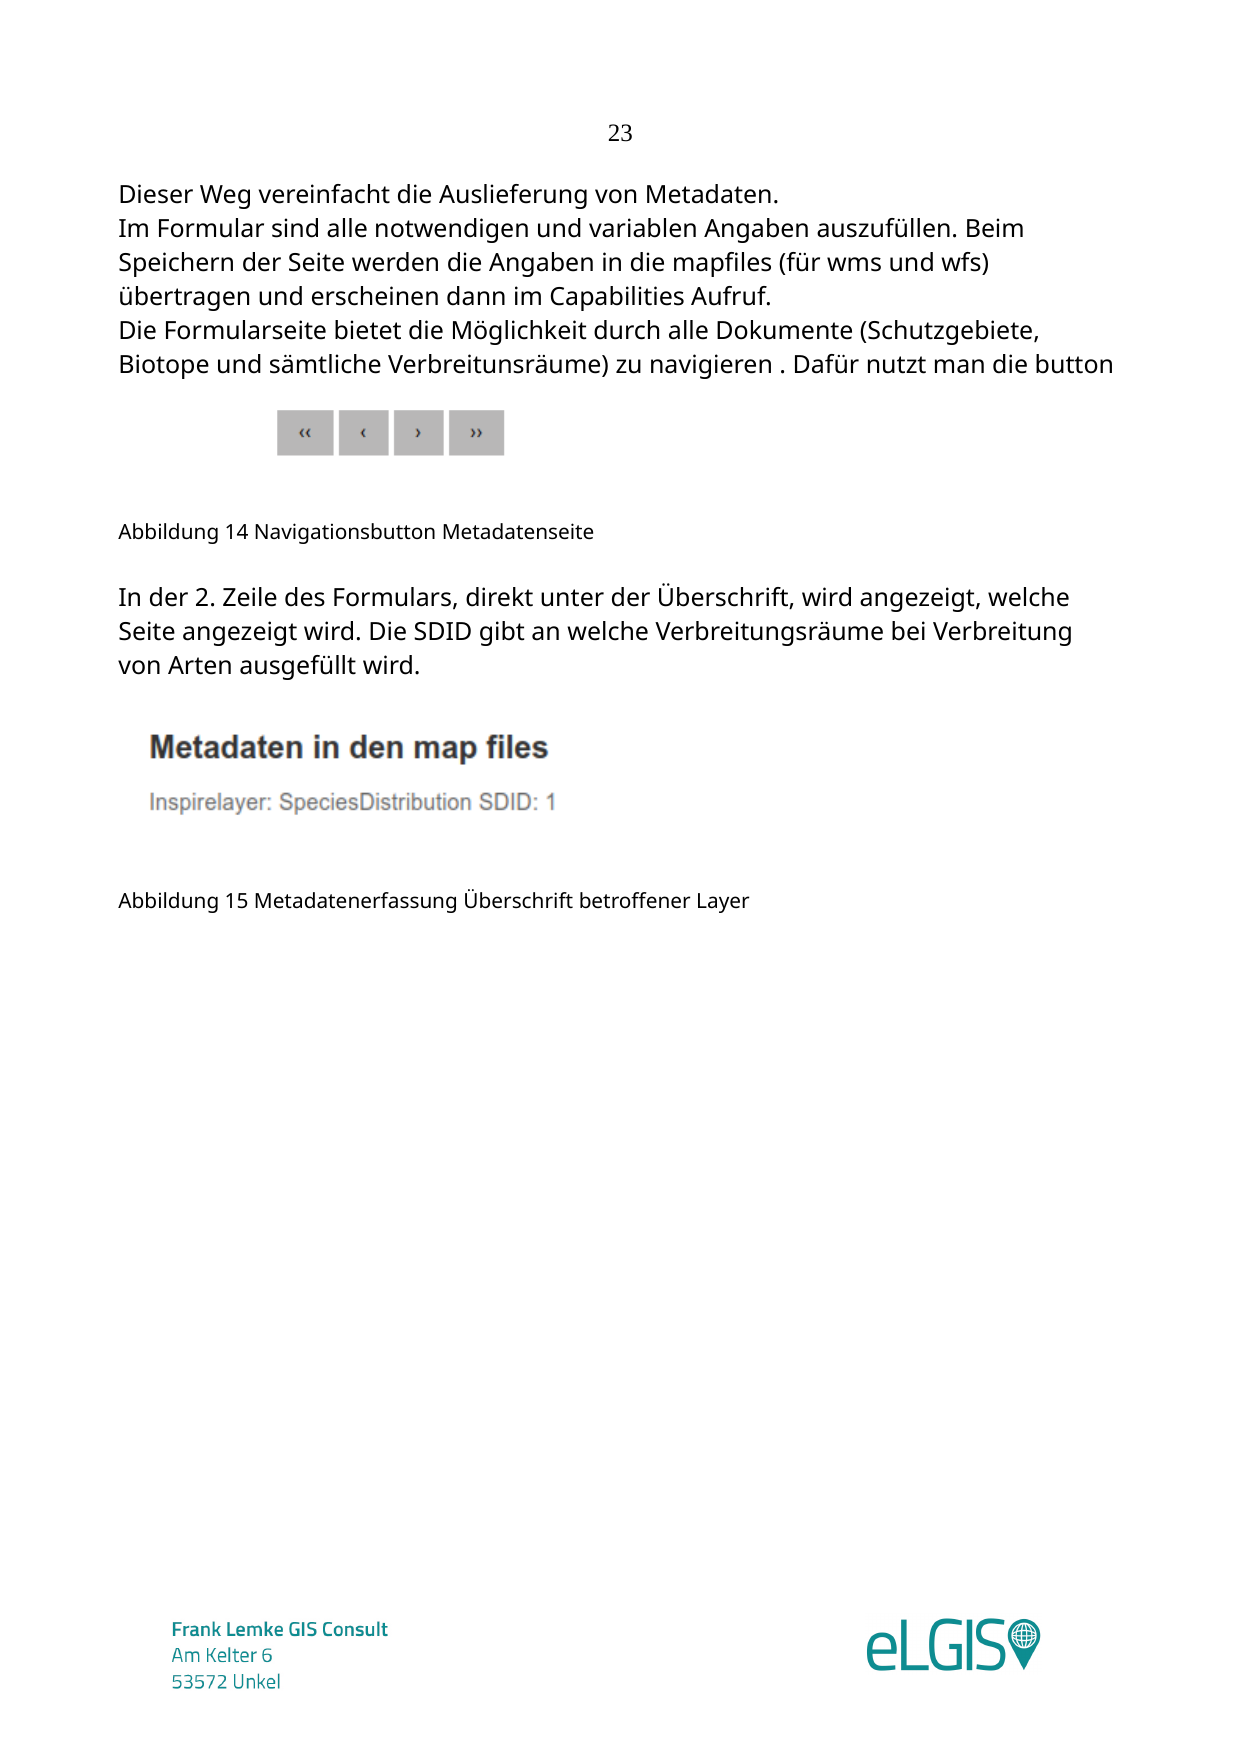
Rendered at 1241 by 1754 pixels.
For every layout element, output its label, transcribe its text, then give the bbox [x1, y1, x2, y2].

text Im Formular sind alle notwendigen und variablen Angaben auszufüllen. Beim Speichern der Seite werden die Angaben in die mapfiles (für wms und wfs) übertragen und erscheinen dann im Capabilities Aufruf. [118, 210, 1122, 313]
picture [864, 1613, 1042, 1675]
text Die Formularseite bietet die Möglichkeit durch alle Dokumente (Schutzgebiete, Biotope und sämtliche Verbreitunsräume) zu navigieren . Dafür nutzt man die button [118, 313, 1122, 381]
text Abbildung 14 Navigationsbutton Metadatenseite [118, 517, 1122, 545]
text Dieser Weg vereinfacht die Auslieferung von Metadaten. [118, 176, 1122, 210]
text Abbildung 15 Metadatenerfassung Überschrift betroffener Layer [118, 886, 1122, 914]
picture [272, 387, 511, 485]
picture [161, 1608, 398, 1705]
text In der 2. Zeile des Formulars, direkt unter der Überschrift, wird angezeigt, welche Seite angezeigt wird. Die SDID gibt an welche Verbreitungsräume bei Verbreitung von Arten ausgefüllt wird. [118, 579, 1122, 682]
picture [129, 702, 589, 837]
